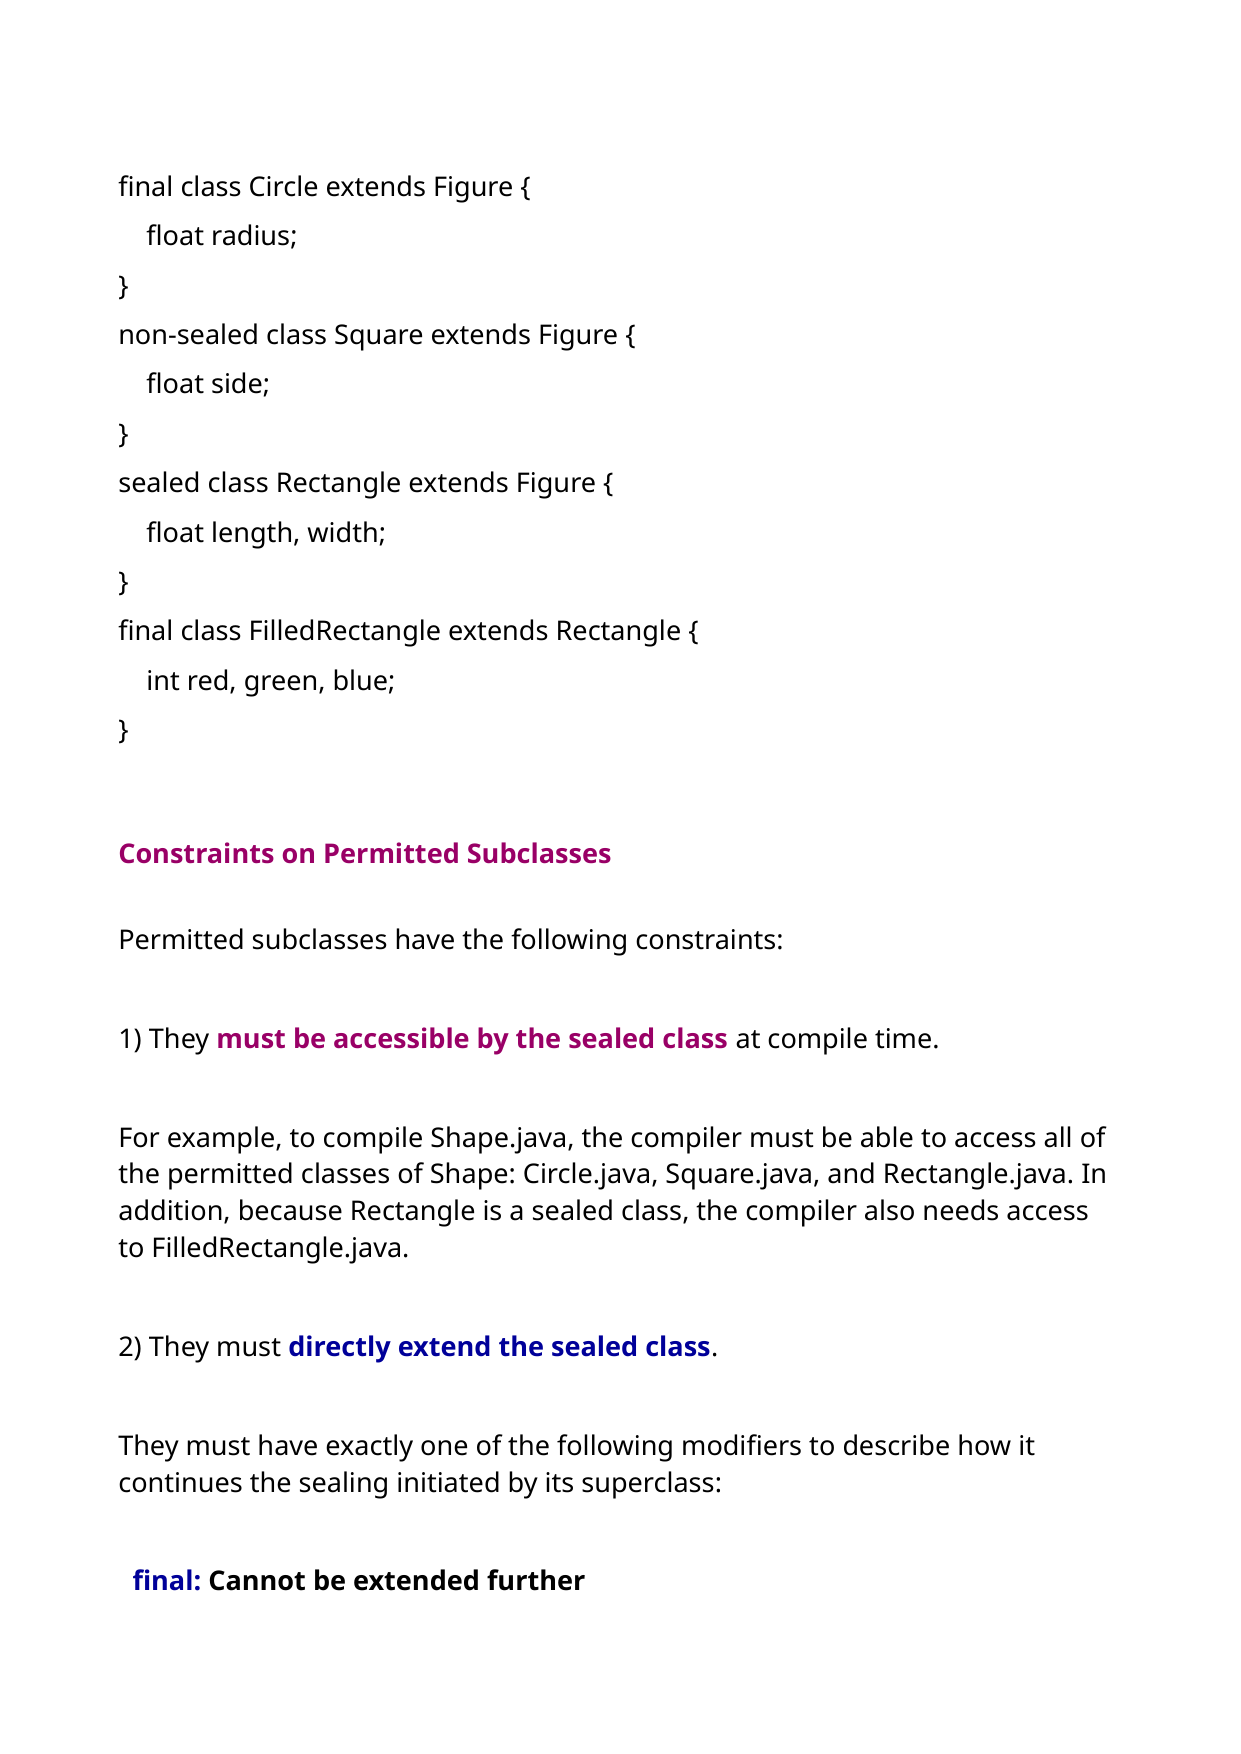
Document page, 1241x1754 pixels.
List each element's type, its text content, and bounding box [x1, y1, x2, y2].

text sealed class Rectangle extends Figure { [118, 464, 1122, 501]
subtitle Constraints on Permitted Subclasses [118, 834, 1122, 871]
text final class FilledRectangle extends Rectangle { [118, 612, 1122, 649]
text float side; [118, 365, 1122, 402]
text } [118, 562, 1122, 599]
text 1) They must be accessible by the sealed class at compile time. [118, 1019, 1122, 1056]
text float length, width; [118, 513, 1122, 550]
text They must have exactly one of the following modifiers to describe how it continues the sealing initiated by its superclass: [118, 1426, 1122, 1500]
text int red, green, blue; [118, 661, 1122, 698]
text Permitted subclasses have the following constraints: [118, 884, 1122, 957]
text final: Cannot be extended further [118, 1562, 1122, 1599]
text final class Circle extends Figure { [118, 167, 1122, 204]
text } [118, 414, 1122, 451]
text } [118, 711, 1122, 747]
text float radius; [118, 217, 1122, 254]
text For example, to compile Shape.java, the compiler must be able to access all of the permitted classes of Shape: Circle.java, Square.java, and Rectangle.java. In addition, because Rectangle is a sealed class, the compiler also needs access to FilledRectangle.java. [118, 1118, 1122, 1266]
text 2) They must directly extend the sealed class. [118, 1327, 1122, 1364]
text non-sealed class Square extends Figure { [118, 316, 1122, 352]
text } [118, 266, 1122, 303]
